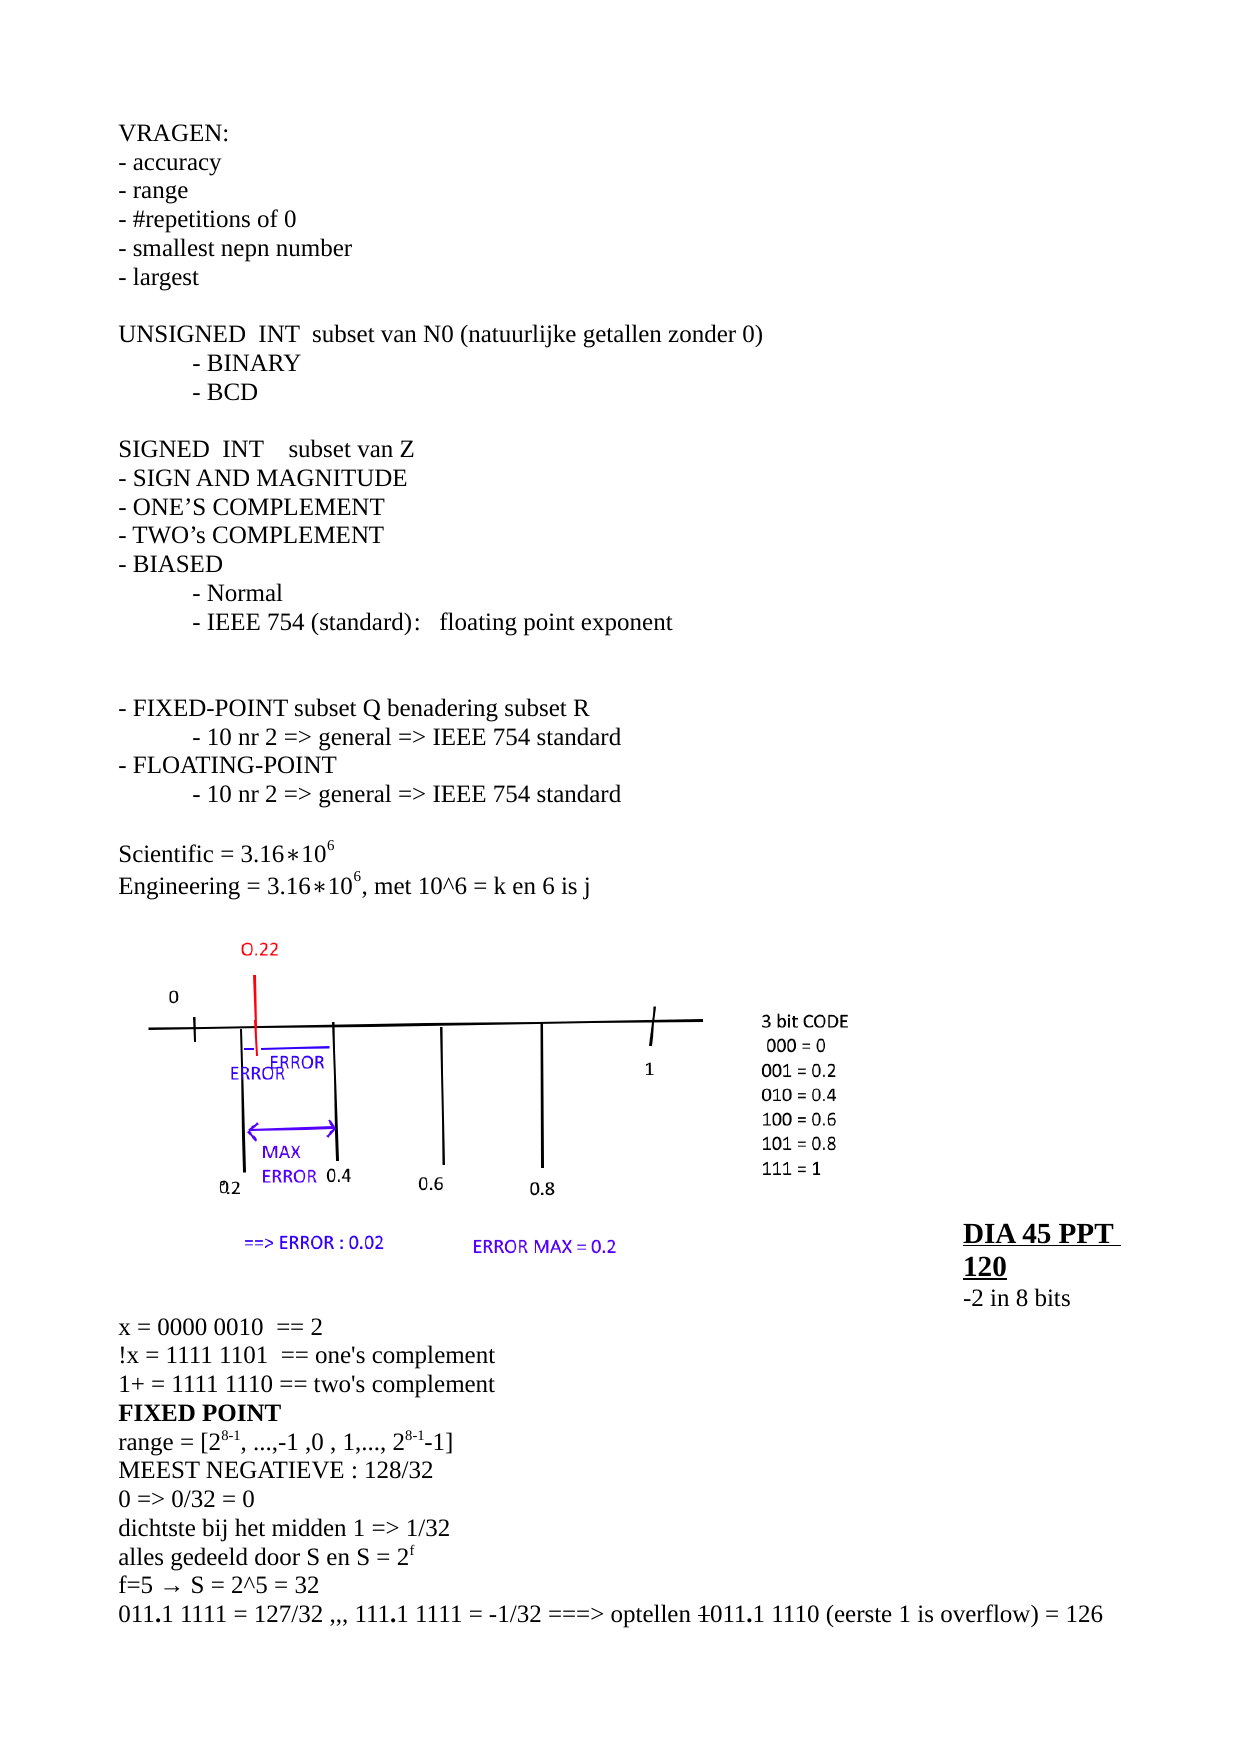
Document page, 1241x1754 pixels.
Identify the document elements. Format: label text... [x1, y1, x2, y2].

text VRAGEN: [118, 118, 1122, 147]
text - FLOATING-POINT [118, 751, 1122, 779]
text - BCD [118, 377, 1122, 406]
text - IEEE 754 (standard) : floating point exponent [118, 607, 1122, 636]
text 1+ = 1111 1110 == two's complement [118, 1369, 1122, 1398]
text - #repetitions of 0 [118, 204, 1122, 233]
text - accuracy [118, 147, 1122, 176]
text 0 => 0/32 = 0 [118, 1484, 1122, 1513]
text SIGNED INT subset van Z [118, 434, 1122, 463]
text - TWO’s COMPLEMENT [118, 521, 1122, 549]
text Engineering = , met 10^6 = k en 6 is j [118, 868, 1122, 899]
text alles gedeeld door S en S = 2f [118, 1542, 1122, 1570]
text dichtste bij het midden 1 => 1/32 [118, 1513, 1122, 1542]
text - ONE’S COMPLEMENT [118, 492, 1122, 521]
text -2 in 8 bits [118, 1283, 1122, 1312]
text UNSIGNED INT subset van N0 (natuurlijke getallen zonder 0) [118, 319, 1122, 348]
text x = 0000 0010 == 2 [118, 1312, 1122, 1340]
text - Normal [118, 578, 1122, 607]
text - BINARY [118, 348, 1122, 377]
text range = [28-1, ...,-1 ,0 , 1,..., 28-1-1] MEEST NEGATIEVE : 128/32 [118, 1427, 1122, 1484]
text Scientific = [118, 837, 1122, 868]
text 011.1 1111 = 127/32 ,,, 111.1 1111 = -1/32 ===> optellen 1011.1 1110 (eerste 1 is overflow) = 126 [118, 1599, 1122, 1628]
text f=5 → S = 2^5 = 32 [118, 1570, 1122, 1599]
text FIXED POINT [118, 1398, 1122, 1427]
text - SIGN AND MAGNITUDE [118, 463, 1122, 492]
text - largest [118, 262, 1122, 291]
text - 10 nr 2 => general => IEEE 754 standard [118, 779, 1122, 808]
text - range [118, 176, 1122, 204]
text - smallest nepn number [118, 233, 1122, 262]
picture [116, 911, 963, 1305]
text !x = 1111 1101 == one's complement [118, 1340, 1122, 1369]
text DIA 45 PPT 120 [963, 1216, 1122, 1283]
text - BIASED [118, 549, 1122, 578]
text - FIXED-POINT subset Q benadering subset R [118, 693, 1122, 722]
text - 10 nr 2 => general => IEEE 754 standard [118, 722, 1122, 751]
